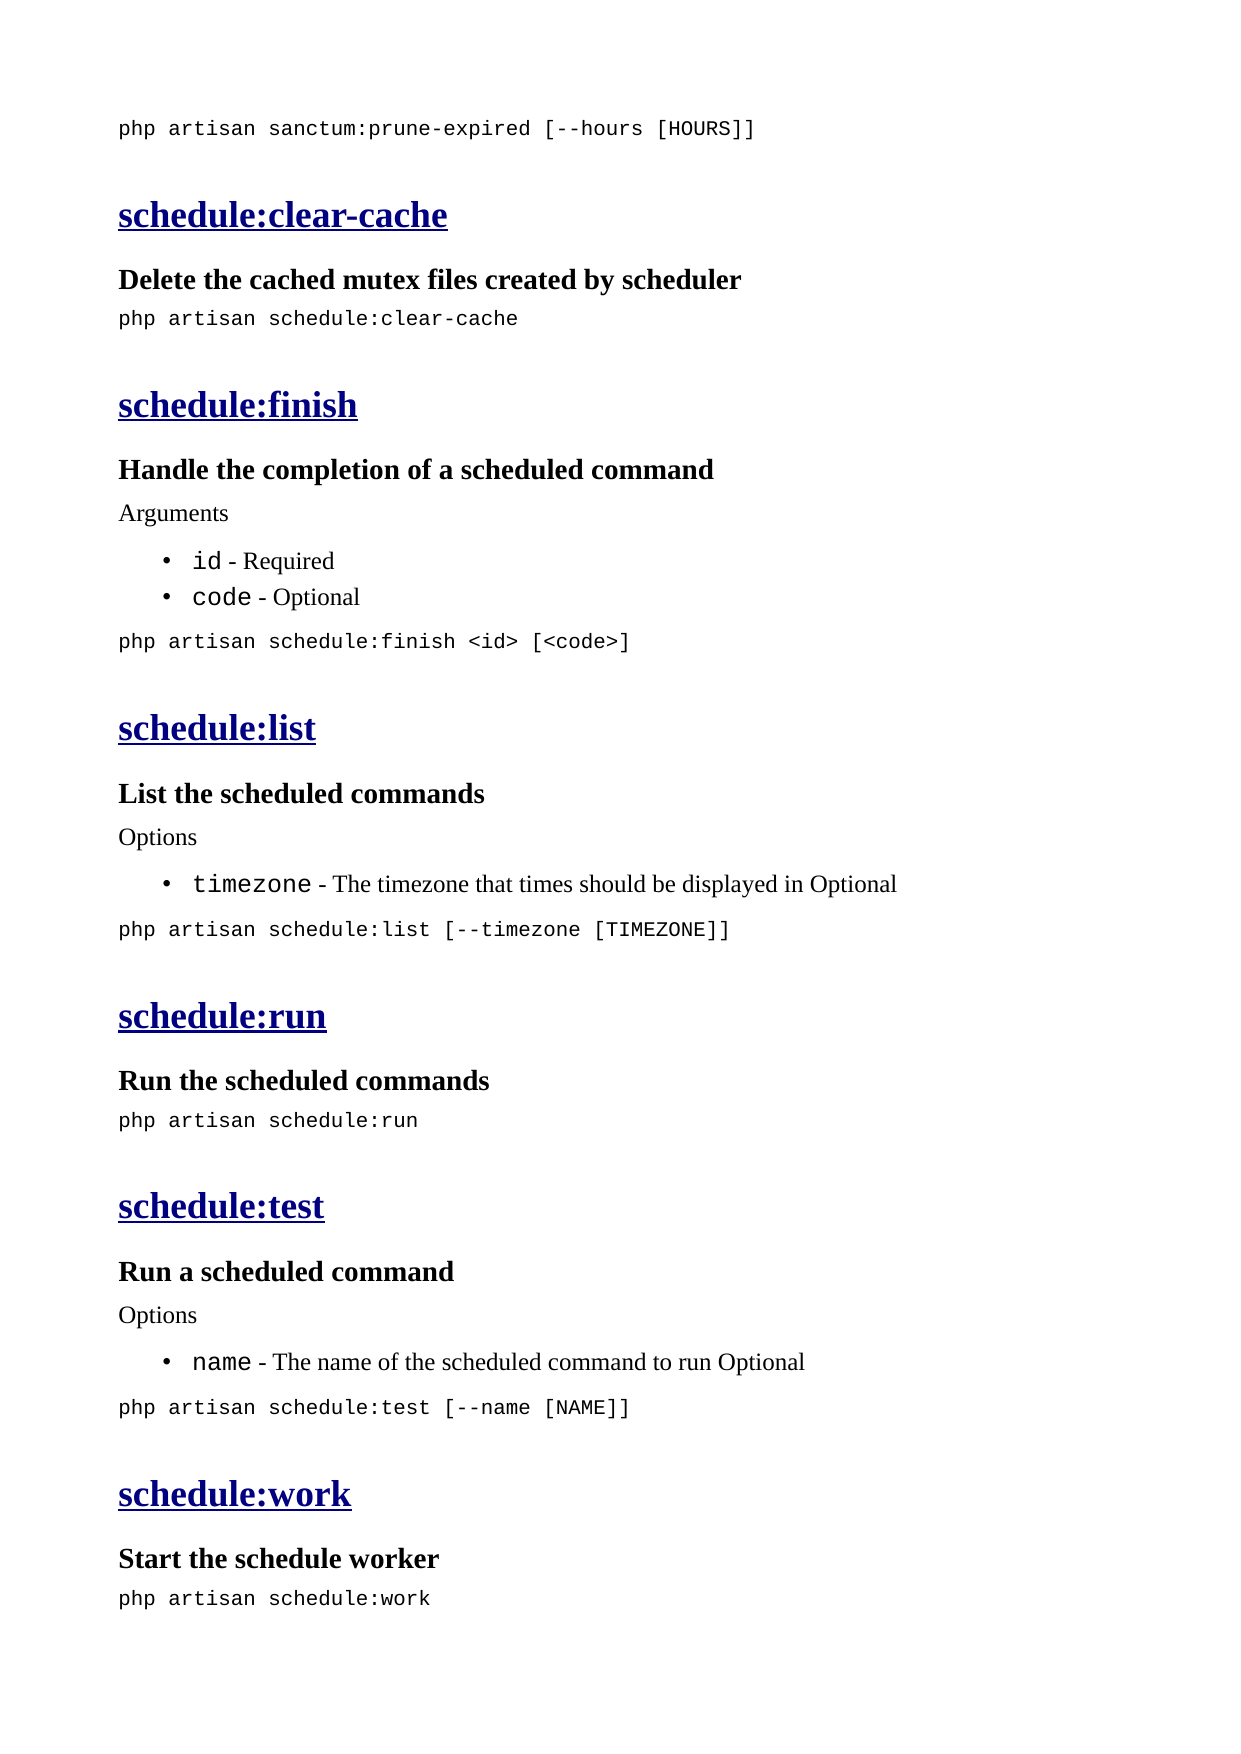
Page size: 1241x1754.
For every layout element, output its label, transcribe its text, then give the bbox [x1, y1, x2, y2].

subtitle Delete the cached mutex files created by scheduler [118, 262, 1122, 296]
text Options [118, 1300, 1122, 1328]
subtitle schedule:work [118, 1471, 1122, 1514]
text php artisan schedule:list [--timezone [TIMEZONE]] [118, 919, 1122, 943]
text php artisan schedule:run [118, 1109, 1122, 1133]
list name - The name of the scheduled command to run Optional [162, 1347, 1122, 1378]
subtitle schedule:clear-cache [118, 192, 1122, 235]
text php artisan sanctum:prune-expired [--hours [HOURS]] [118, 118, 1122, 142]
subtitle List the scheduled commands [118, 776, 1122, 809]
list id - Required [162, 546, 1122, 577]
text php artisan schedule:clear-cache [118, 308, 1122, 332]
list timezone - The timezone that times should be displayed in Optional [162, 869, 1122, 900]
subtitle schedule:run [118, 993, 1122, 1036]
subtitle Run a scheduled command [118, 1254, 1122, 1287]
subtitle Start the schedule worker [118, 1542, 1122, 1575]
text Options [118, 822, 1122, 851]
subtitle schedule:test [118, 1183, 1122, 1227]
text php artisan schedule:finish <id> [<code>] [118, 632, 1122, 655]
text Arguments [118, 498, 1122, 527]
text php artisan schedule:test [--name [NAME]] [118, 1397, 1122, 1421]
subtitle schedule:list [118, 706, 1122, 749]
text php artisan schedule:work [118, 1588, 1122, 1611]
subtitle schedule:finish [118, 382, 1122, 425]
subtitle Handle the completion of a scheduled command [118, 452, 1122, 486]
subtitle Run the scheduled commands [118, 1063, 1122, 1097]
list code - Optional [162, 582, 1122, 612]
